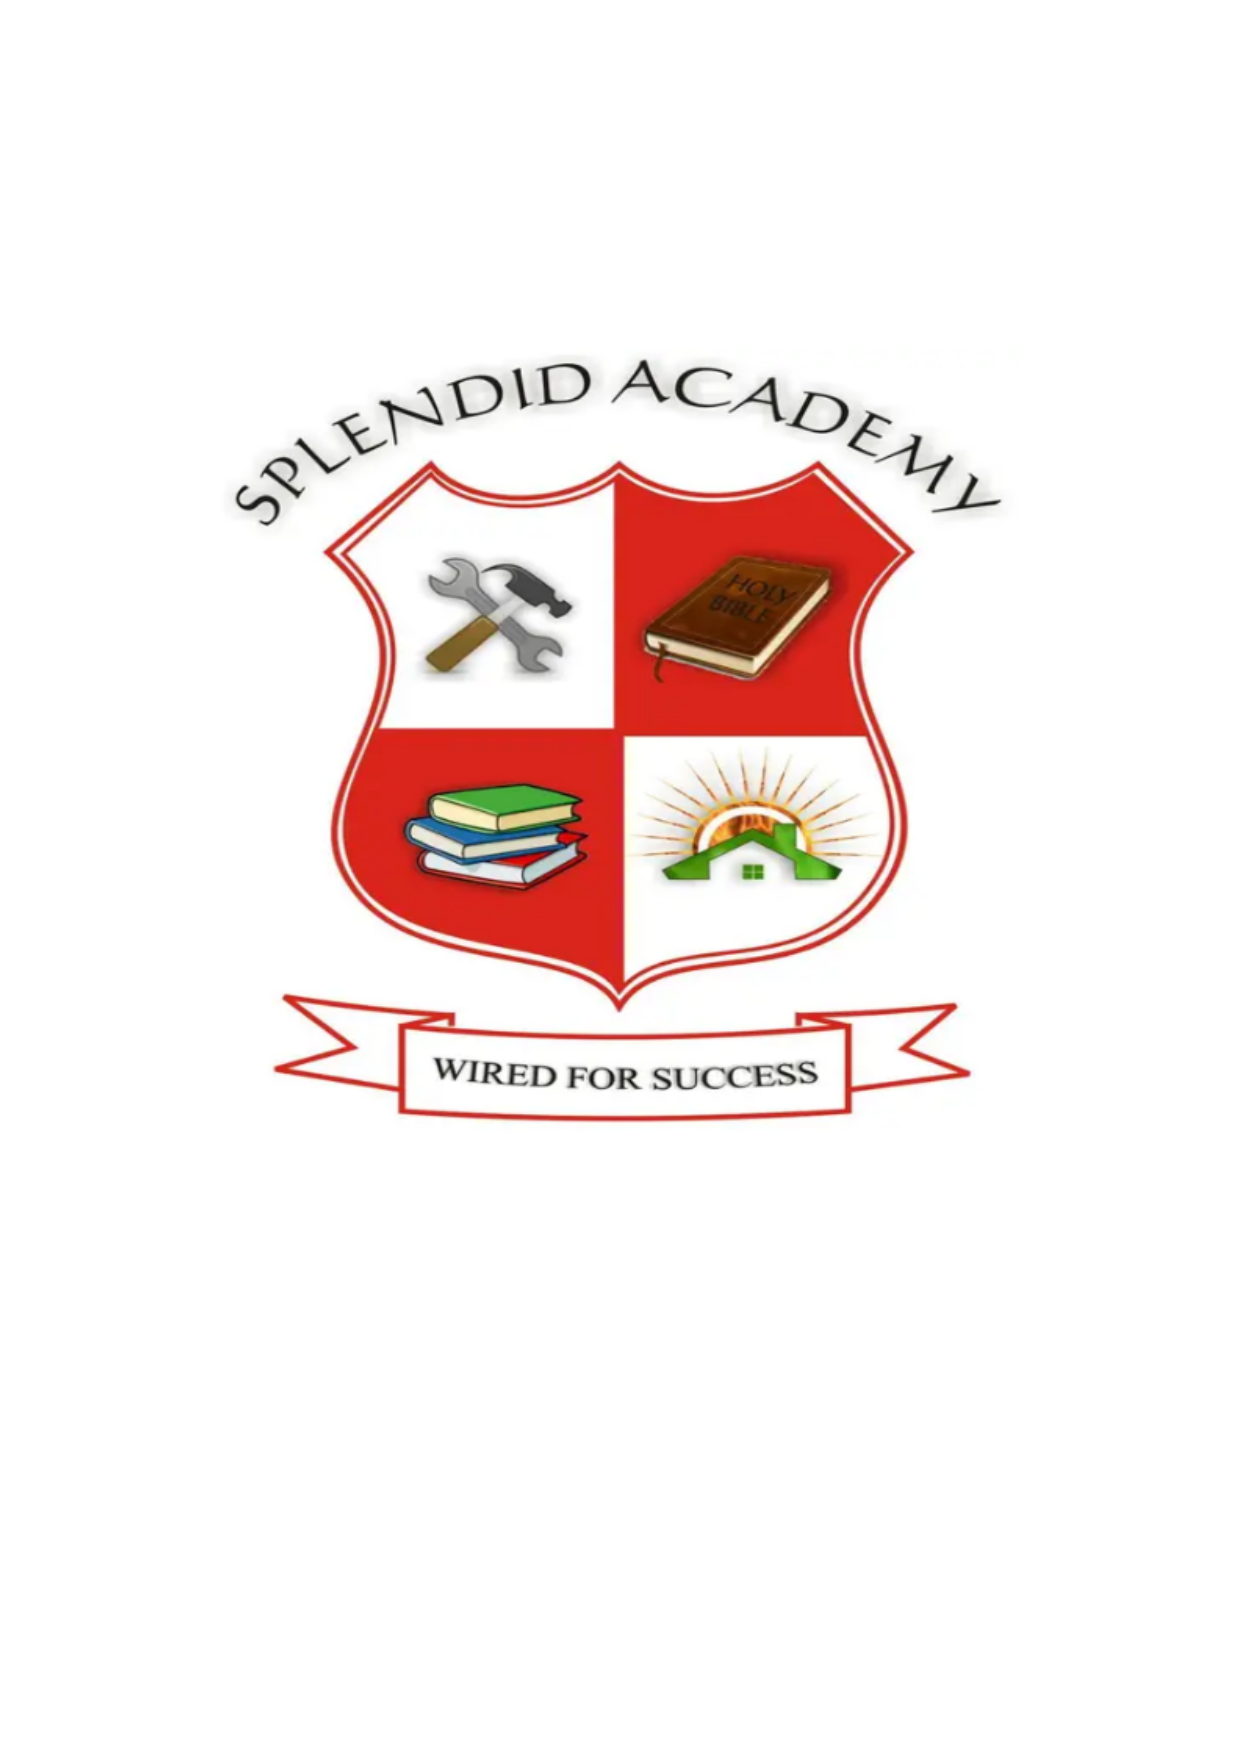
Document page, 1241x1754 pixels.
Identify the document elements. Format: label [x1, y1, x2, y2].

picture [220, 348, 1020, 1149]
